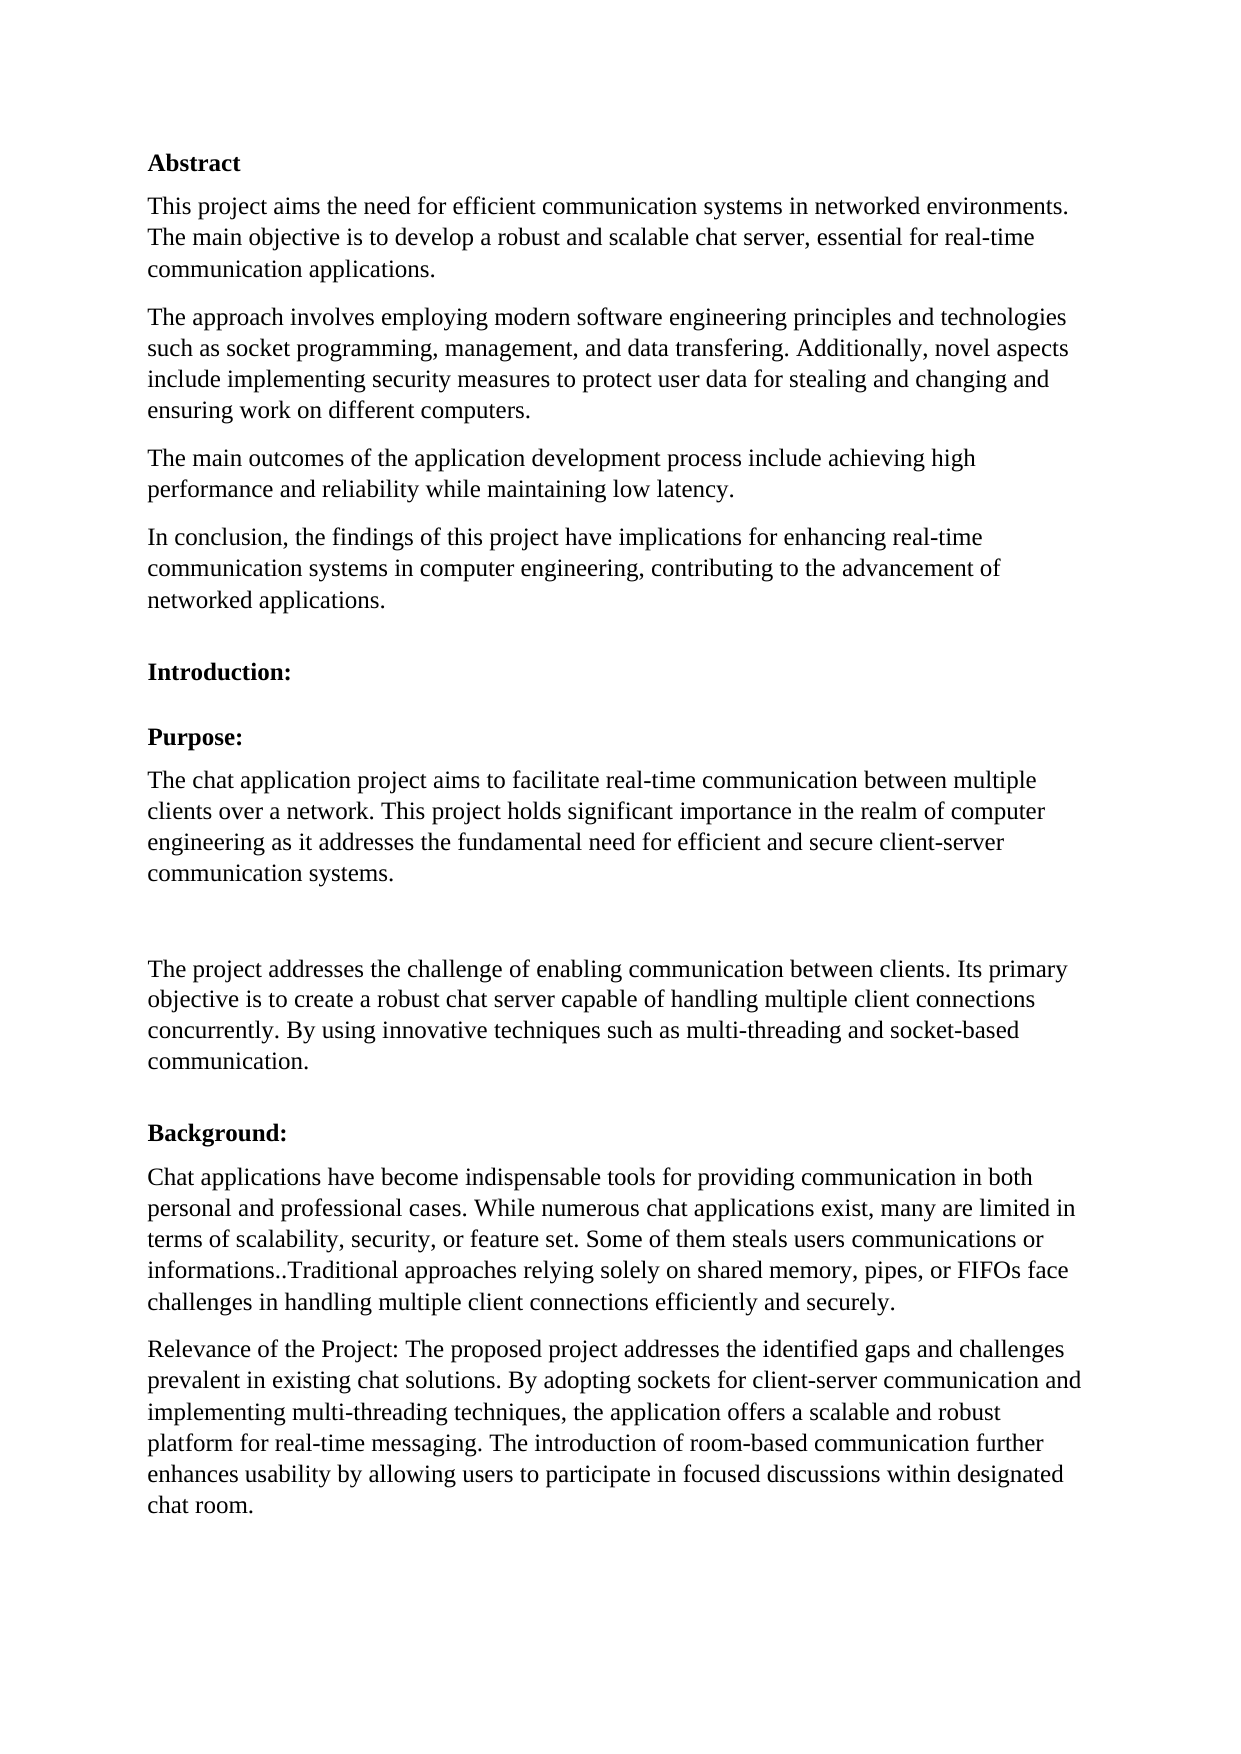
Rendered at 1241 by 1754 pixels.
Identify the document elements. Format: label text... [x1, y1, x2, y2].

subtitle Background: [147, 1118, 1091, 1147]
text The approach involves employing modern software engineering principles and technologies such as socket programming, management, and data transfering. Additionally, novel aspects include implementing security measures to protect user data for stealing and changing and ensuring work on different computers. [147, 302, 1091, 424]
text Relevance of the Project: The proposed project addresses the identified gaps and challenges prevalent in existing chat solutions. By adopting sockets for client-server communication and implementing multi-threading techniques, the application offers a scalable and robust platform for real-time messaging. The introduction of room-based communication further enhances usability by allowing users to participate in focused discussions within designated chat room. [147, 1334, 1091, 1519]
subtitle Introduction: [147, 657, 1091, 686]
subtitle Abstract [147, 148, 1091, 177]
text The project addresses the challenge of enabling communication between clients. Its primary objective is to create a robust chat server capable of handling multiple client connections concurrently. By using innovative techniques such as multi-threading and socket-based communication. [147, 954, 1091, 1075]
text This project aims the need for efficient communication systems in networked environments. The main objective is to develop a robust and scalable chat server, essential for real-time communication applications. [147, 191, 1091, 282]
text The chat application project aims to facilitate real-time communication between multiple clients over a network. This project holds significant importance in the realm of computer engineering as it addresses the fundamental need for efficient and secure client-server communication systems. [147, 765, 1091, 887]
subtitle Purpose: [147, 722, 1091, 750]
text In conclusion, the findings of this project have implications for enhancing real-time communication systems in computer engineering, contributing to the advancement of networked applications. [147, 522, 1091, 613]
text The main outcomes of the application development process include achieving high performance and reliability while maintaining low latency. [147, 443, 1091, 503]
text Chat applications have become indispensable tools for providing communication in both personal and professional cases. While numerous chat applications exist, many are limited in terms of scalability, security, or feature set. Some of them steals users communications or informations..Traditional approaches relying solely on shared memory, pipes, or FIFOs face challenges in handling multiple client connections efficiently and securely. [147, 1162, 1091, 1315]
